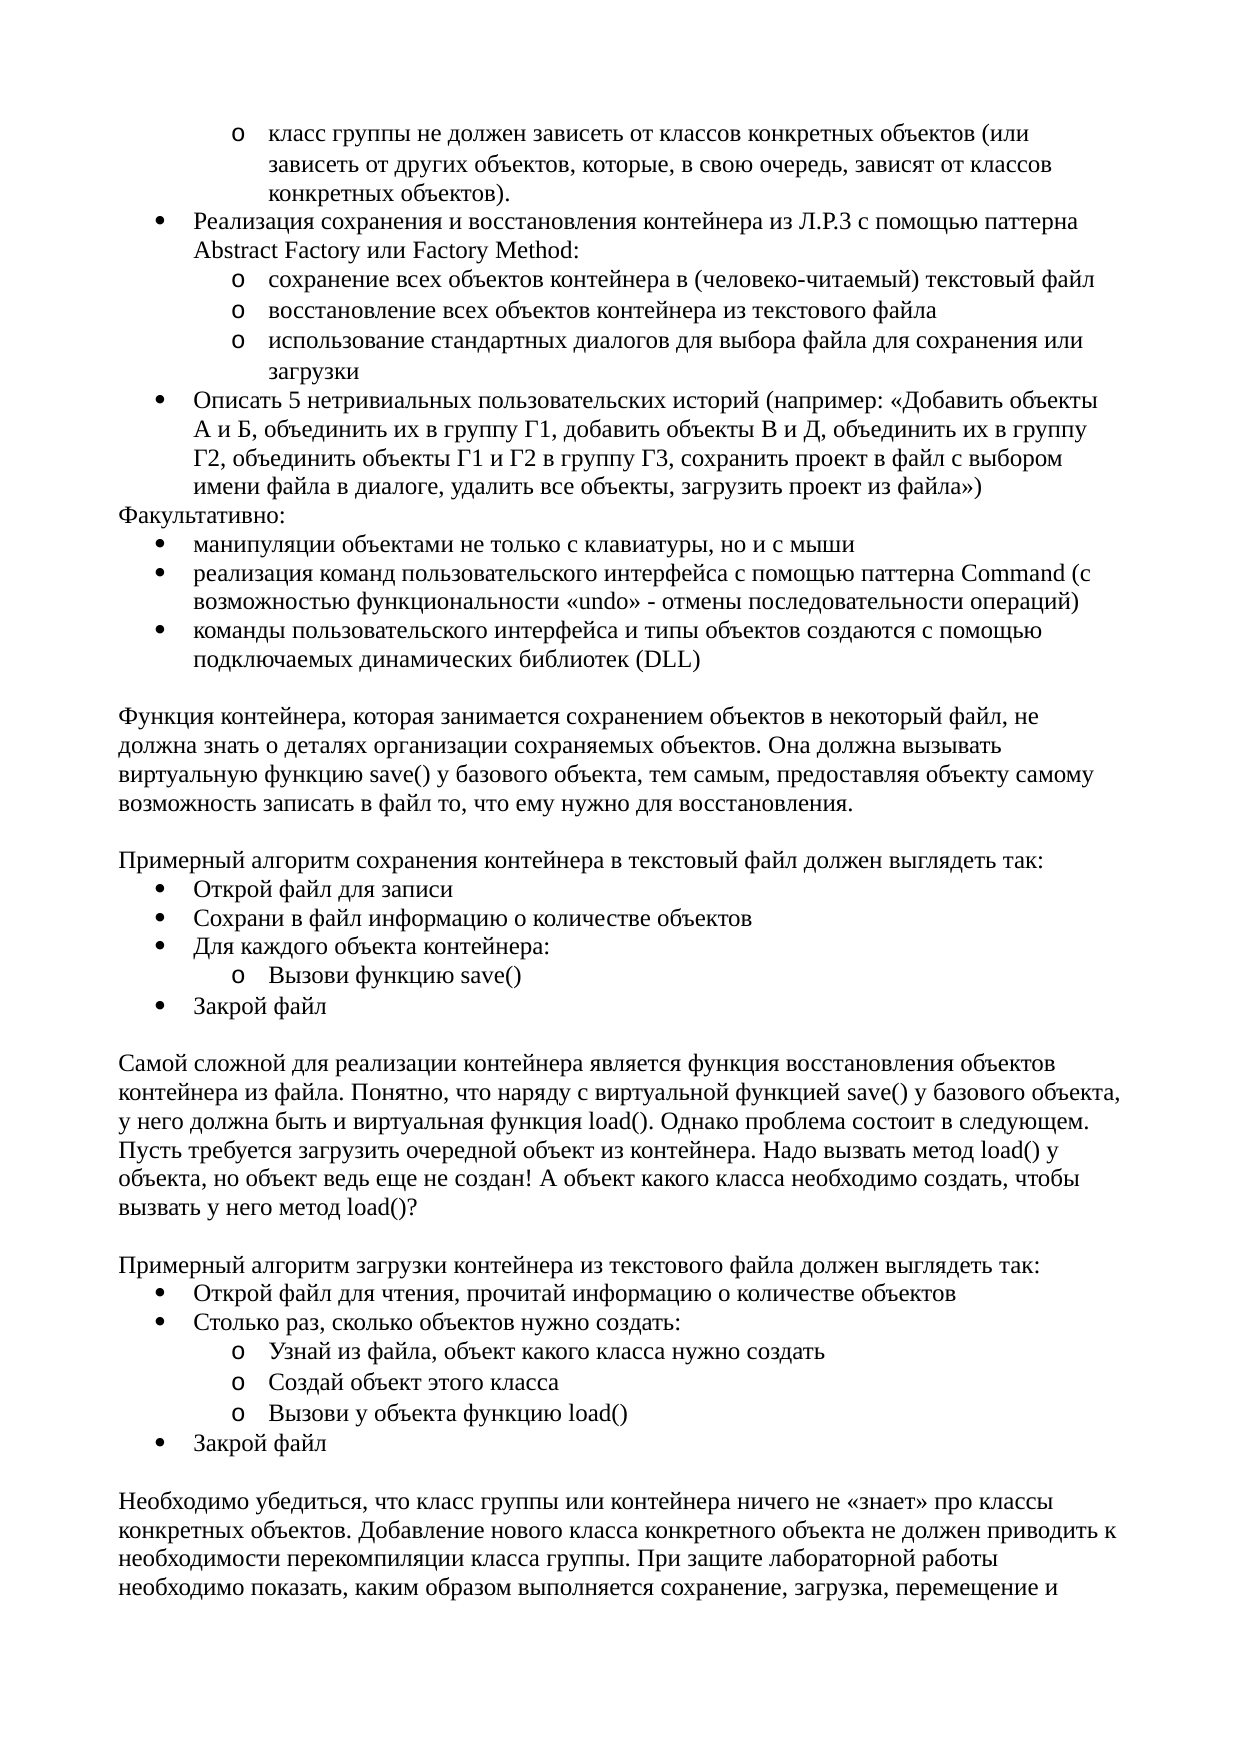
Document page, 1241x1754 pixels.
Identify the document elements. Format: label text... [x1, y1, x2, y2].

text Примерный алгоритм сохранения контейнера в текстовый файл должен выглядеть так: [118, 845, 1122, 874]
list сохранение всех объектов контейнера в (человеко-читаемый) текстовый файл [231, 264, 1122, 295]
list Закрой файл [156, 991, 1122, 1020]
list восстановление всех объектов контейнера из текстового файла [231, 295, 1122, 326]
list Открой файл для чтения, прочитай информацию о количестве объектов [156, 1278, 1122, 1307]
list Создай объект этого класса [231, 1367, 1122, 1398]
list использование стандартных диалогов для выбора файла для сохранения или загрузки [231, 326, 1122, 385]
list Столько раз, сколько объектов нужно создать: [156, 1307, 1122, 1336]
list Закрой файл [156, 1428, 1122, 1457]
list Реализация сохранения и восстановления контейнера из Л.Р.3 с помощью паттерна Abstract Factory или Factory Method: [156, 206, 1122, 264]
text Необходимо убедиться, что класс группы или контейнера ничего не «знает» про классы конкретных объектов. Добавление нового класса конкретного объекта не должен приводить к необходимости перекомпиляции класса группы. При защите лабораторной работы необходимо показать, каким образом выполняется сохранение, загрузка, перемещение и [118, 1486, 1122, 1601]
list Открой файл для записи [156, 874, 1122, 903]
list Вызови у объекта функцию load() [231, 1398, 1122, 1428]
list Вызови функцию save() [231, 960, 1122, 991]
list манипуляции объектами не только с клавиатуры, но и с мыши [156, 529, 1122, 558]
list Узнай из файла, объект какого класса нужно создать [231, 1336, 1122, 1367]
list реализация команд пользовательского интерфейса с помощью паттерна Command (с возможностью функциональности «undo» - отмены последовательности операций) [156, 558, 1122, 615]
list Для каждого объекта контейнера: [156, 931, 1122, 960]
text Примерный алгоритм загрузки контейнера из текстового файла должен выглядеть так: [118, 1250, 1122, 1278]
list класс группы не должен зависеть от классов конкретных объектов (или зависеть от других объектов, которые, в свою очередь, зависят от классов конкретных объектов). [231, 118, 1122, 206]
text Факультативно: [118, 500, 1122, 529]
text Самой сложной для реализации контейнера является функция восстановления объектов контейнера из файла. Понятно, что наряду с виртуальной функцией save() у базового объекта, у него должна быть и виртуальная функция load(). Однако проблема состоит в следующем. Пусть требуется загрузить очередной объект из контейнера. Надо вызвать метод load() у объекта, но объект ведь еще не создан! А объект какого класса необходимо создать, чтобы вызвать у него метод load()? [118, 1048, 1122, 1221]
text Функция контейнера, которая занимается сохранением объектов в некоторый файл, не должна знать о деталях организации сохраняемых объектов. Она должна вызывать виртуальную функцию save() у базового объекта, тем самым, предоставляя объекту самому возможность записать в файл то, что ему нужно для восстановления. [118, 701, 1122, 816]
list команды пользовательского интерфейса и типы объектов создаются с помощью подключаемых динамических библиотек (DLL) [156, 615, 1122, 673]
list Сохрани в файл информацию о количестве объектов [156, 903, 1122, 931]
list Описать 5 нетривиальных пользовательских историй (например: «Добавить объекты А и Б, объединить их в группу Г1, добавить объекты В и Д, объединить их в группу Г2, объединить объекты Г1 и Г2 в группу Г3, сохранить проект в файл с выбором имени файла в диалоге, удалить все объекты, загрузить проект из файла») [156, 385, 1122, 500]
